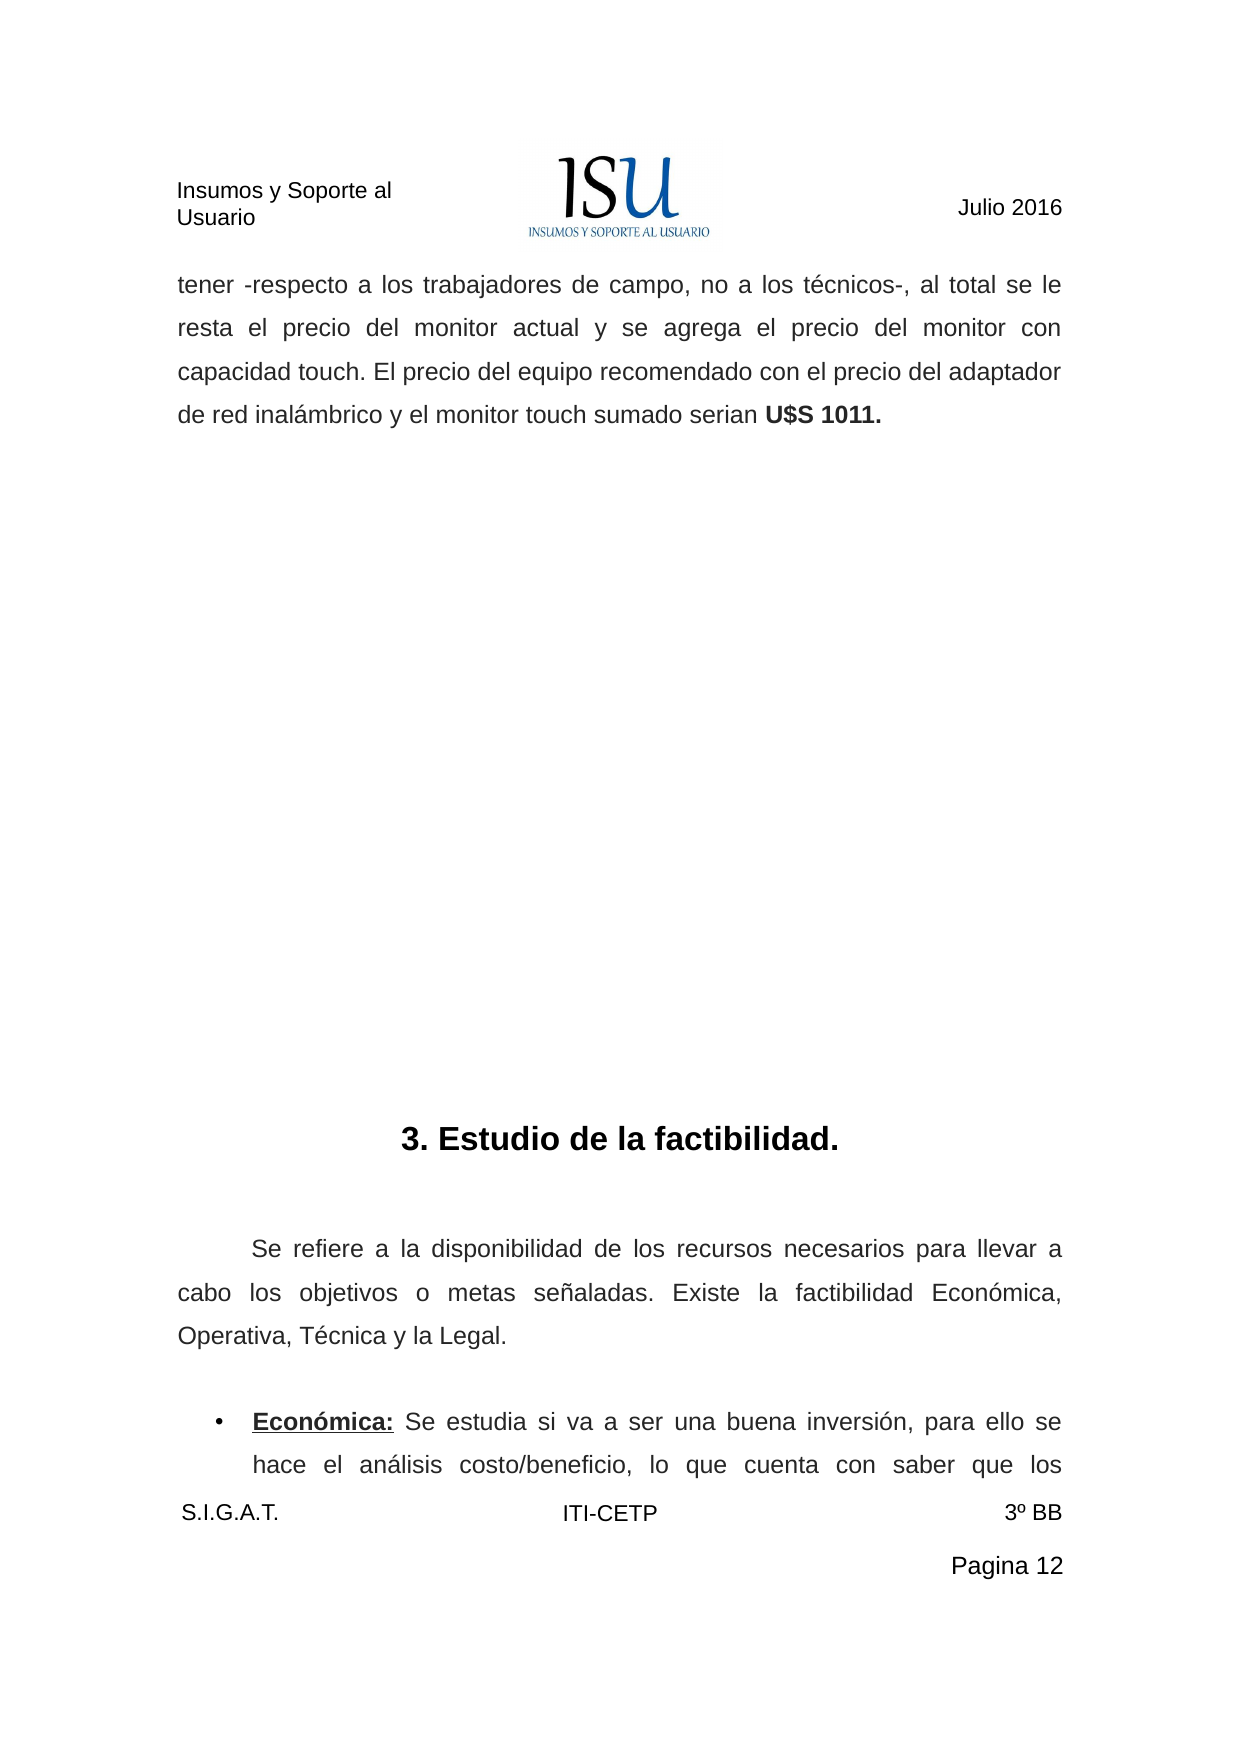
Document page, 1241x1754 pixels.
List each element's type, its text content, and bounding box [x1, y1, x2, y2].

list Económica: Se estudia si va a ser una buena inversión, para ello se hace el análisis costo/beneficio, lo que cuenta con saber que los [215, 1407, 1063, 1479]
text 3. Estudio de la factibilidad. [177, 1119, 1063, 1158]
text Se refiere a la disponibilidad de los recursos necesarios para llevar a cabo los objetivos o metas señaladas. Existe la factibilidad Económica, Operativa, Técnica y la Legal. [177, 1234, 1063, 1349]
text tener -respecto a los trabajadores de campo, no a los técnicos-, al total se le resta el precio del monitor actual y se agrega el precio del monitor con capacidad touch. El precio del equipo recomendado con el precio del adaptador de red inalámbrico y el monitor touch sumado serian U$S 1011. [177, 270, 1063, 428]
